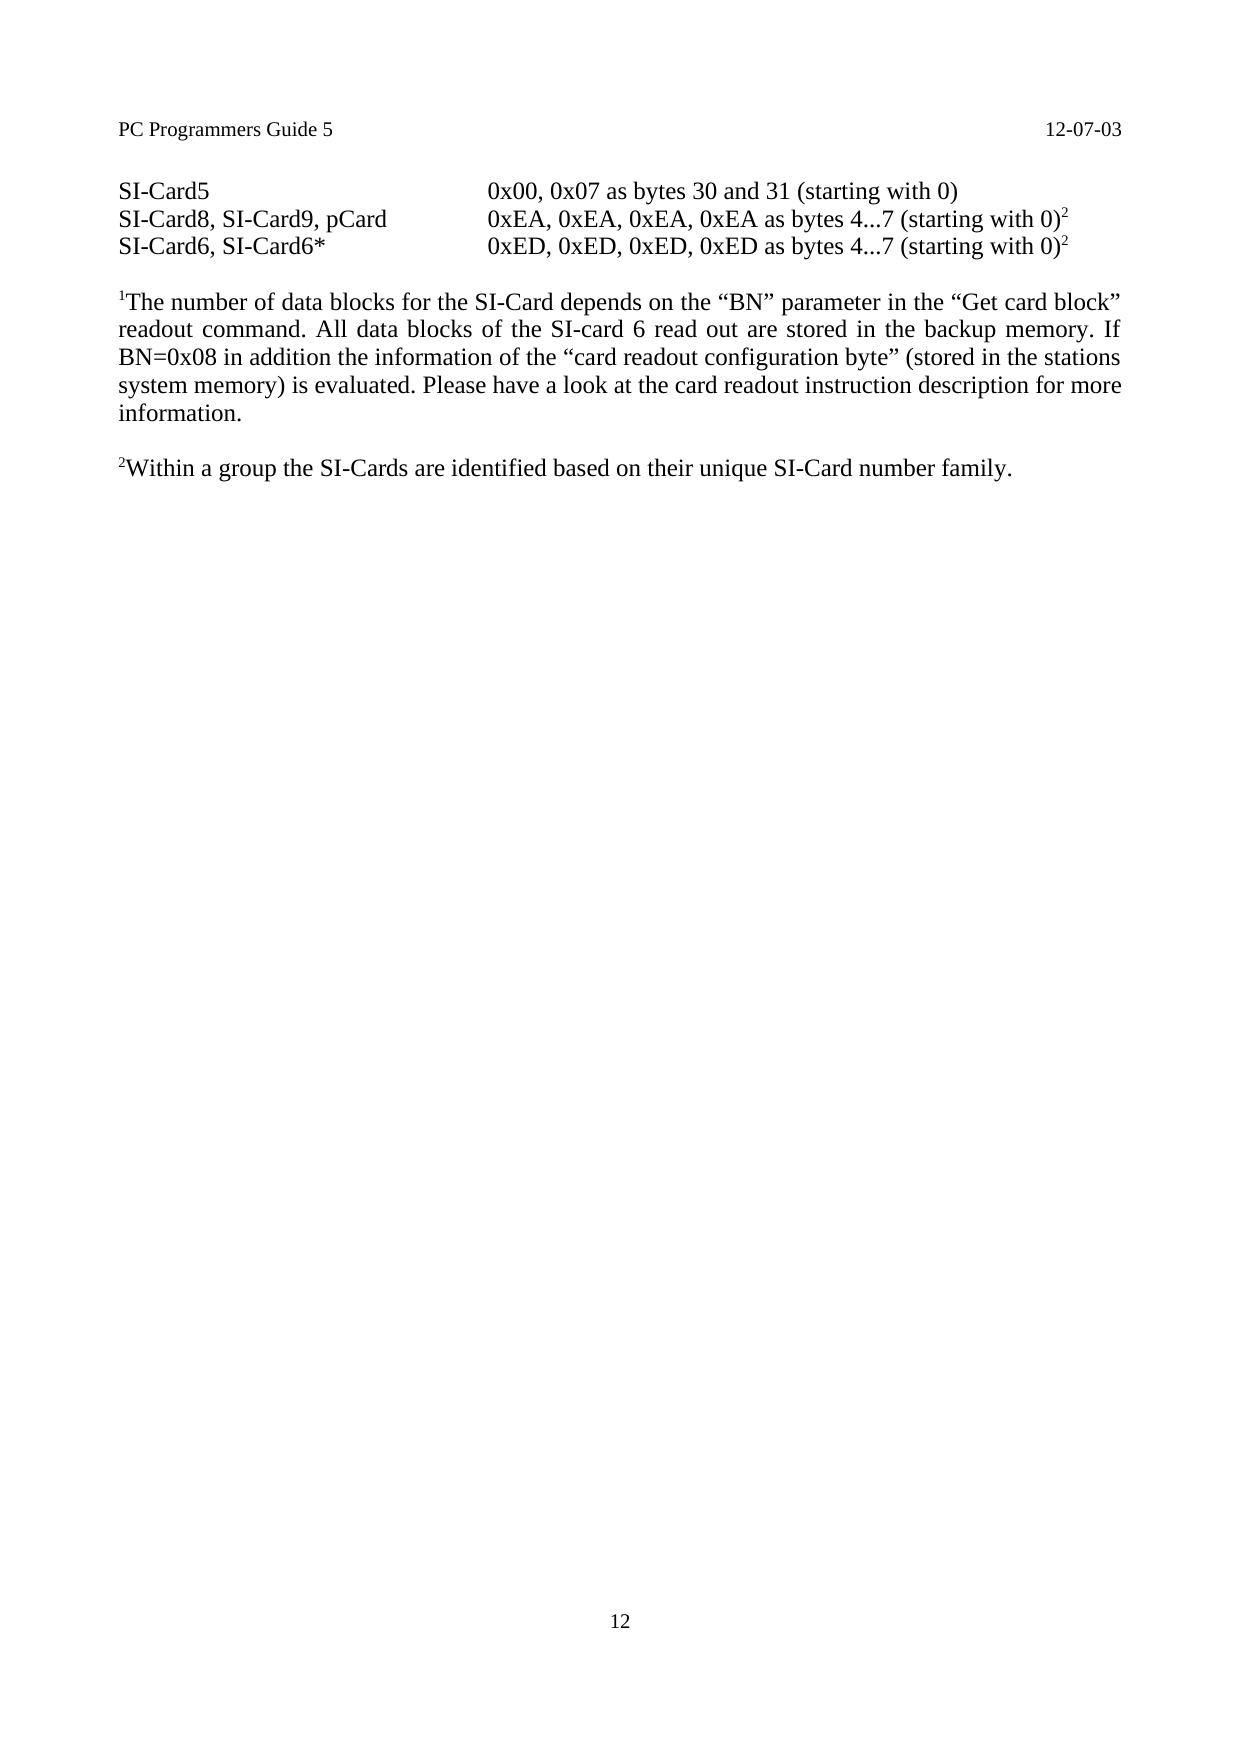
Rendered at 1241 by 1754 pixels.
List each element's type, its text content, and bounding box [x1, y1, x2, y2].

text 2Within a group the SI-Cards are identified based on their unique SI-Card number family. [118, 454, 1122, 482]
text 1The number of data blocks for the SI-Card depends on the “BN” parameter in the “Get card block” readout command. All data blocks of the SI-card 6 read out are stored in the backup memory. If BN=0x08 in addition the information of the “card readout configuration byte” (stored in the stations system memory) is evaluated. Please have a look at the card readout instruction description for more information. [118, 288, 1122, 426]
text SI-Card8, SI-Card9, pCard 0xEA, 0xEA, 0xEA, 0xEA as bytes 4...7 (starting with 0)2 [118, 205, 1122, 232]
text SI-Card5 0x00, 0x07 as bytes 30 and 31 (starting with 0) [118, 177, 1122, 205]
text SI-Card6, SI-Card6* 0xED, 0xED, 0xED, 0xED as bytes 4...7 (starting with 0)2 [118, 232, 1122, 260]
